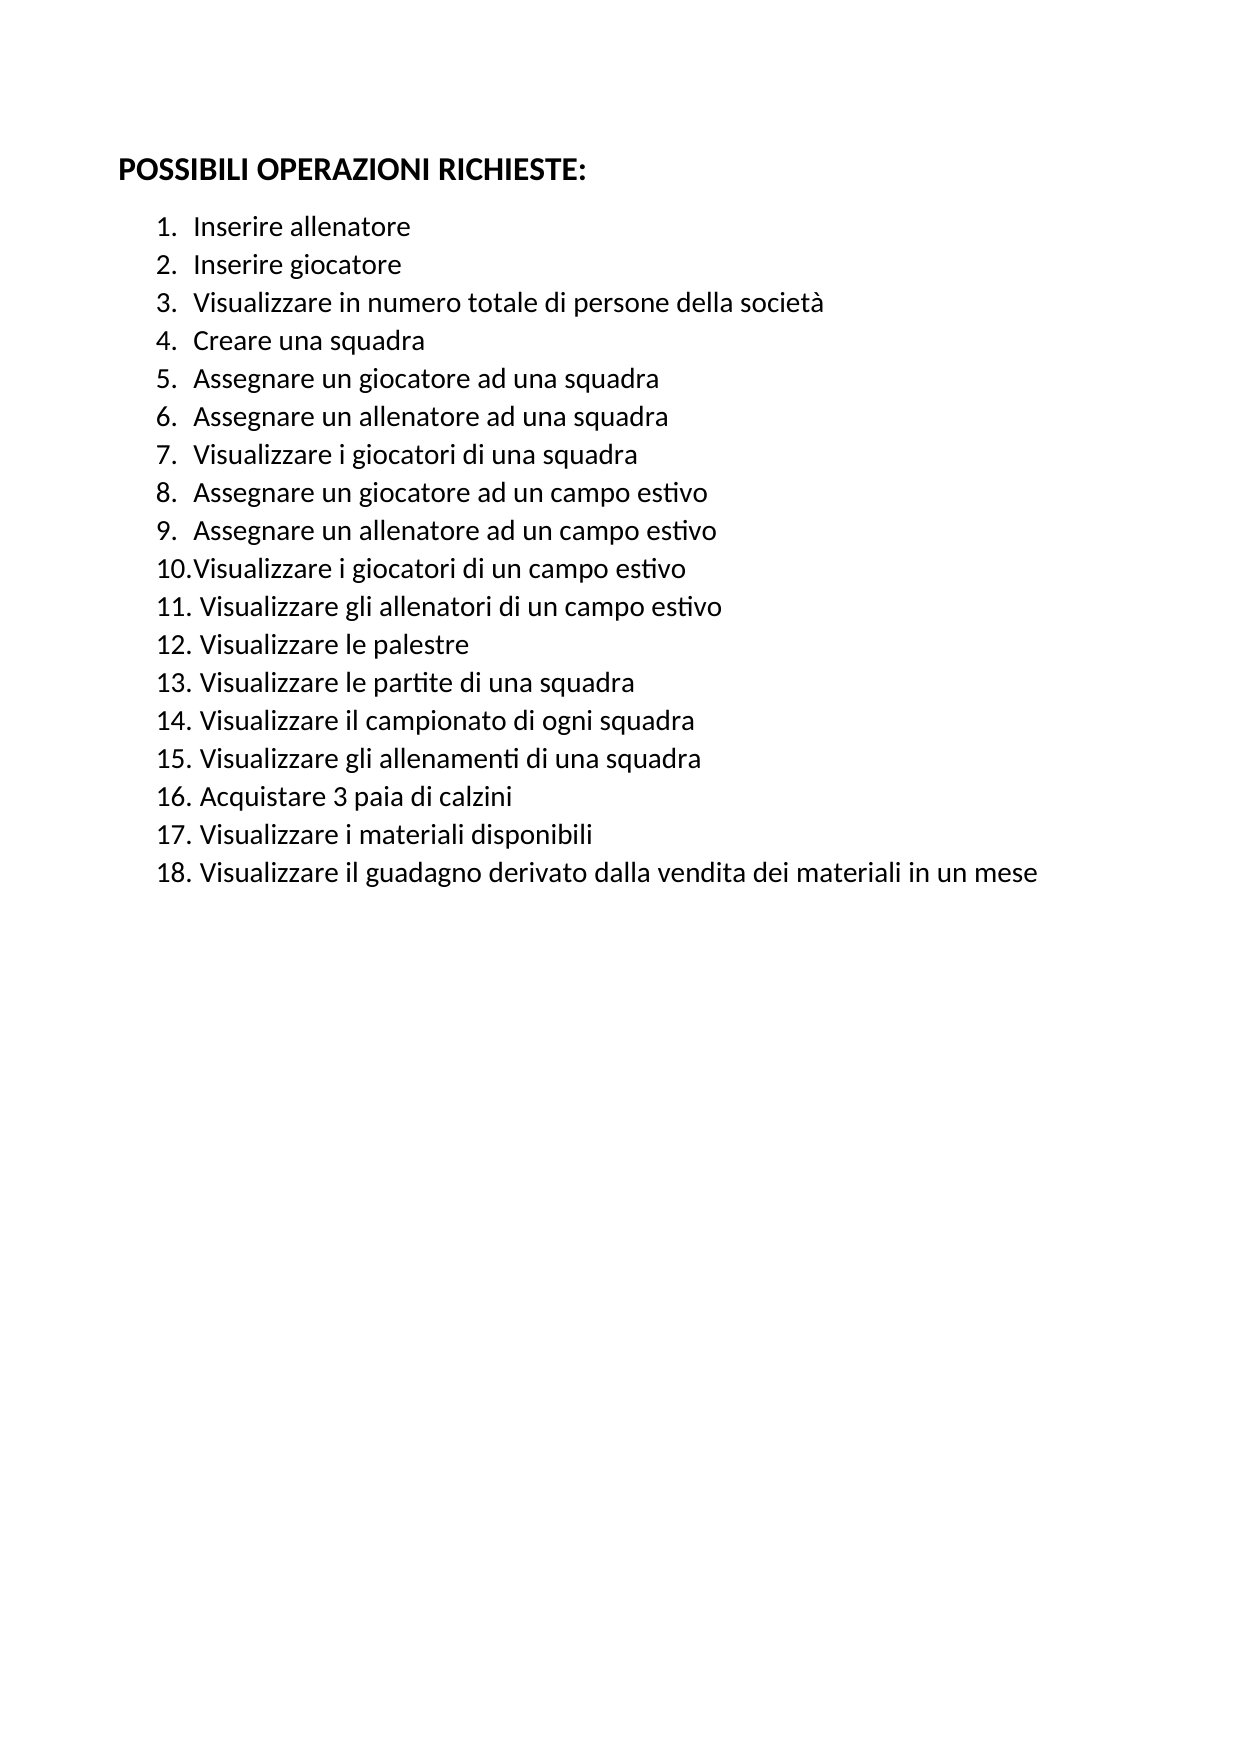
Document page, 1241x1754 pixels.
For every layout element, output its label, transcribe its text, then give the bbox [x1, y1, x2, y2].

list Visualizzare le palestre [156, 626, 1122, 662]
list Assegnare un allenatore ad un campo estivo [156, 512, 1122, 548]
list Visualizzare i giocatori di un campo estivo [156, 550, 1122, 586]
list Creare una squadra [156, 322, 1122, 358]
list Visualizzare il campionato di ogni squadra [156, 702, 1122, 738]
list Visualizzare gli allenamenti di una squadra [156, 740, 1122, 776]
list Assegnare un giocatore ad un campo estivo [156, 474, 1122, 510]
list Visualizzare il guadagno derivato dalla vendita dei materiali in un mese [156, 854, 1122, 890]
list Visualizzare i materiali disponibili [156, 816, 1122, 852]
list Inserire allenatore [156, 208, 1122, 243]
list Inserire giocatore [156, 246, 1122, 282]
text POSSIBILI OPERAZIONI RICHIESTE: [118, 148, 1122, 188]
list Visualizzare gli allenatori di un campo estivo [156, 588, 1122, 624]
list Assegnare un giocatore ad una squadra [156, 360, 1122, 396]
list Visualizzare i giocatori di una squadra [156, 436, 1122, 472]
list Assegnare un allenatore ad una squadra [156, 398, 1122, 434]
list Acquistare 3 paia di calzini [156, 778, 1122, 814]
list Visualizzare in numero totale di persone della società [156, 284, 1122, 319]
list Visualizzare le partite di una squadra [156, 664, 1122, 700]
